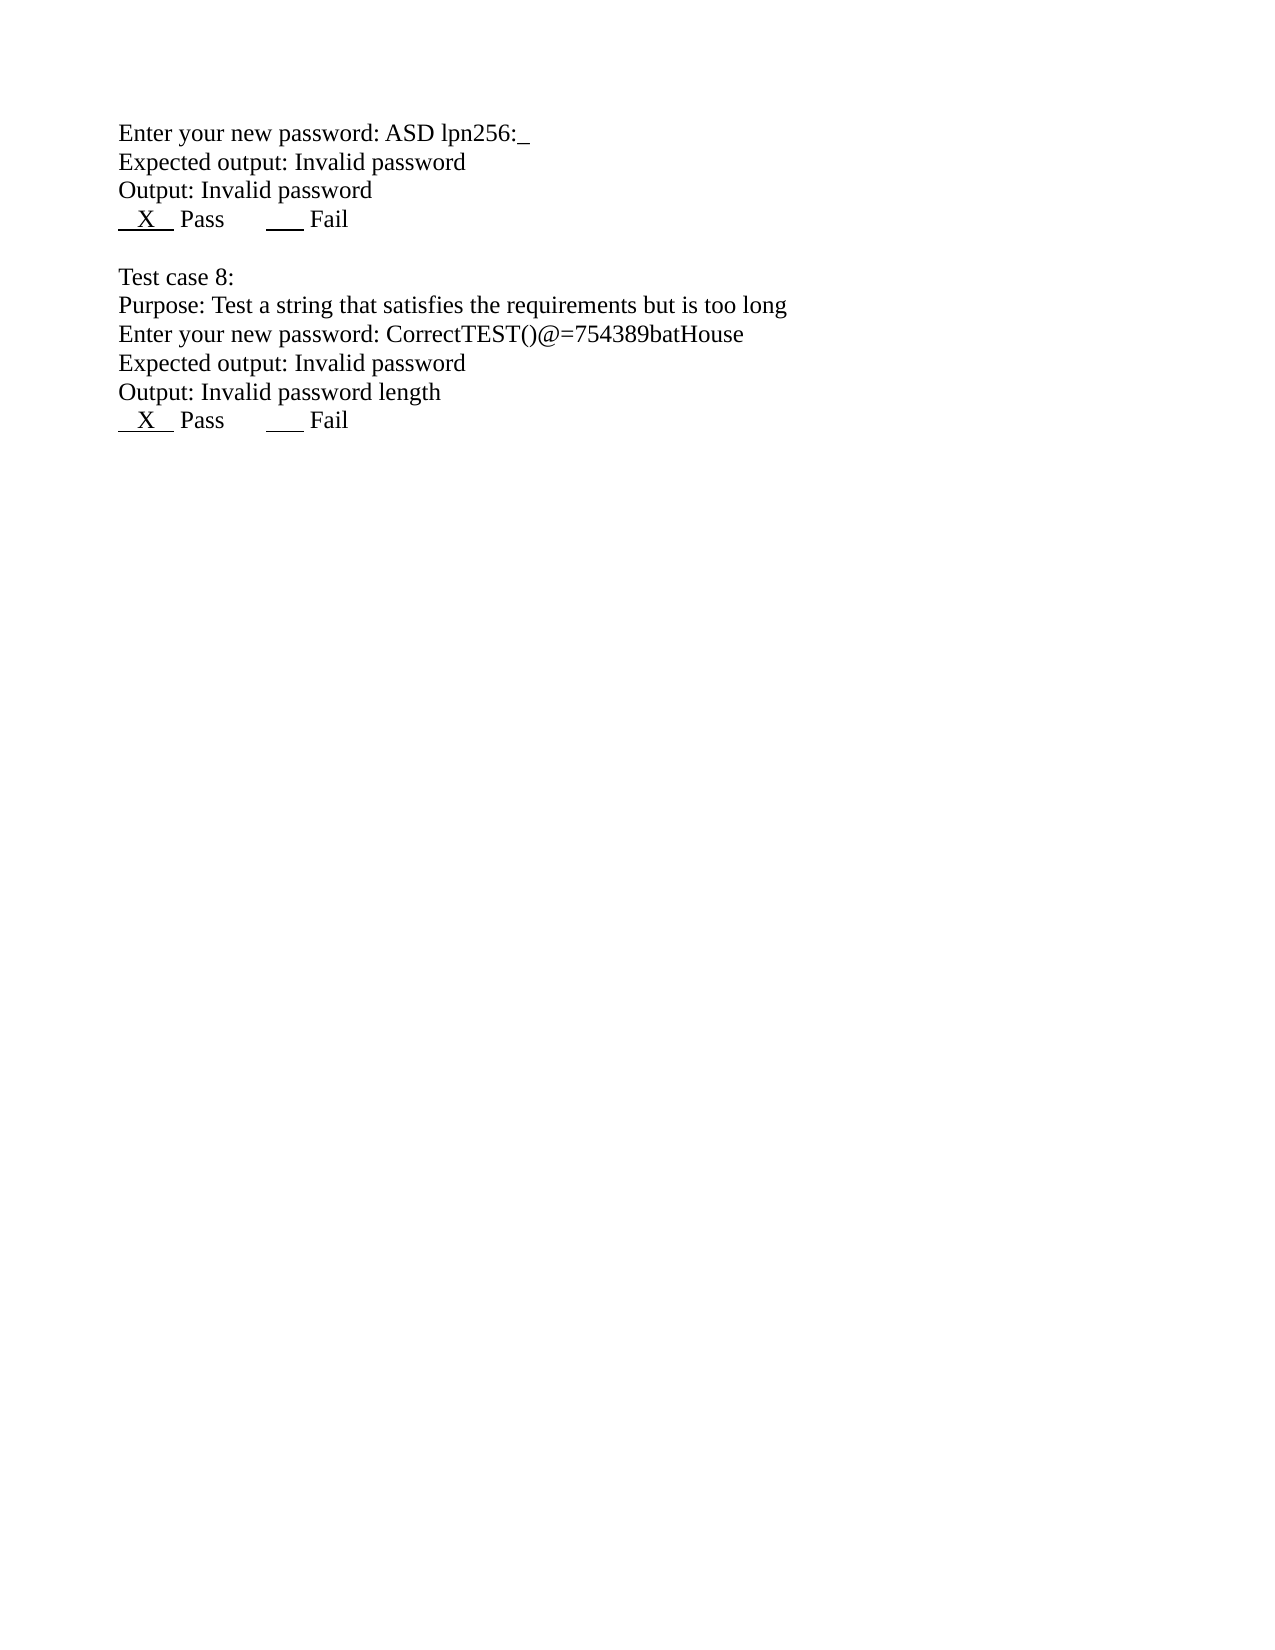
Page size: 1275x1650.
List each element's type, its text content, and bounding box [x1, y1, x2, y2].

text Output: Invalid password [118, 176, 1157, 204]
text Purpose: Test a string that satisfies the requirements but is too long [118, 291, 1157, 319]
text X Pass Fail [118, 204, 1157, 233]
text X Pass Fail [118, 406, 1157, 434]
text Expected output: Invalid password [118, 348, 1157, 377]
text Test case 8: [118, 262, 1157, 291]
text Enter your new password: ASD lpn256:_ [118, 118, 1157, 147]
text Expected output: Invalid password [118, 147, 1157, 176]
text Enter your new password: CorrectTEST()@=754389batHouse [118, 319, 1157, 348]
text Output: Invalid password length [118, 377, 1157, 406]
